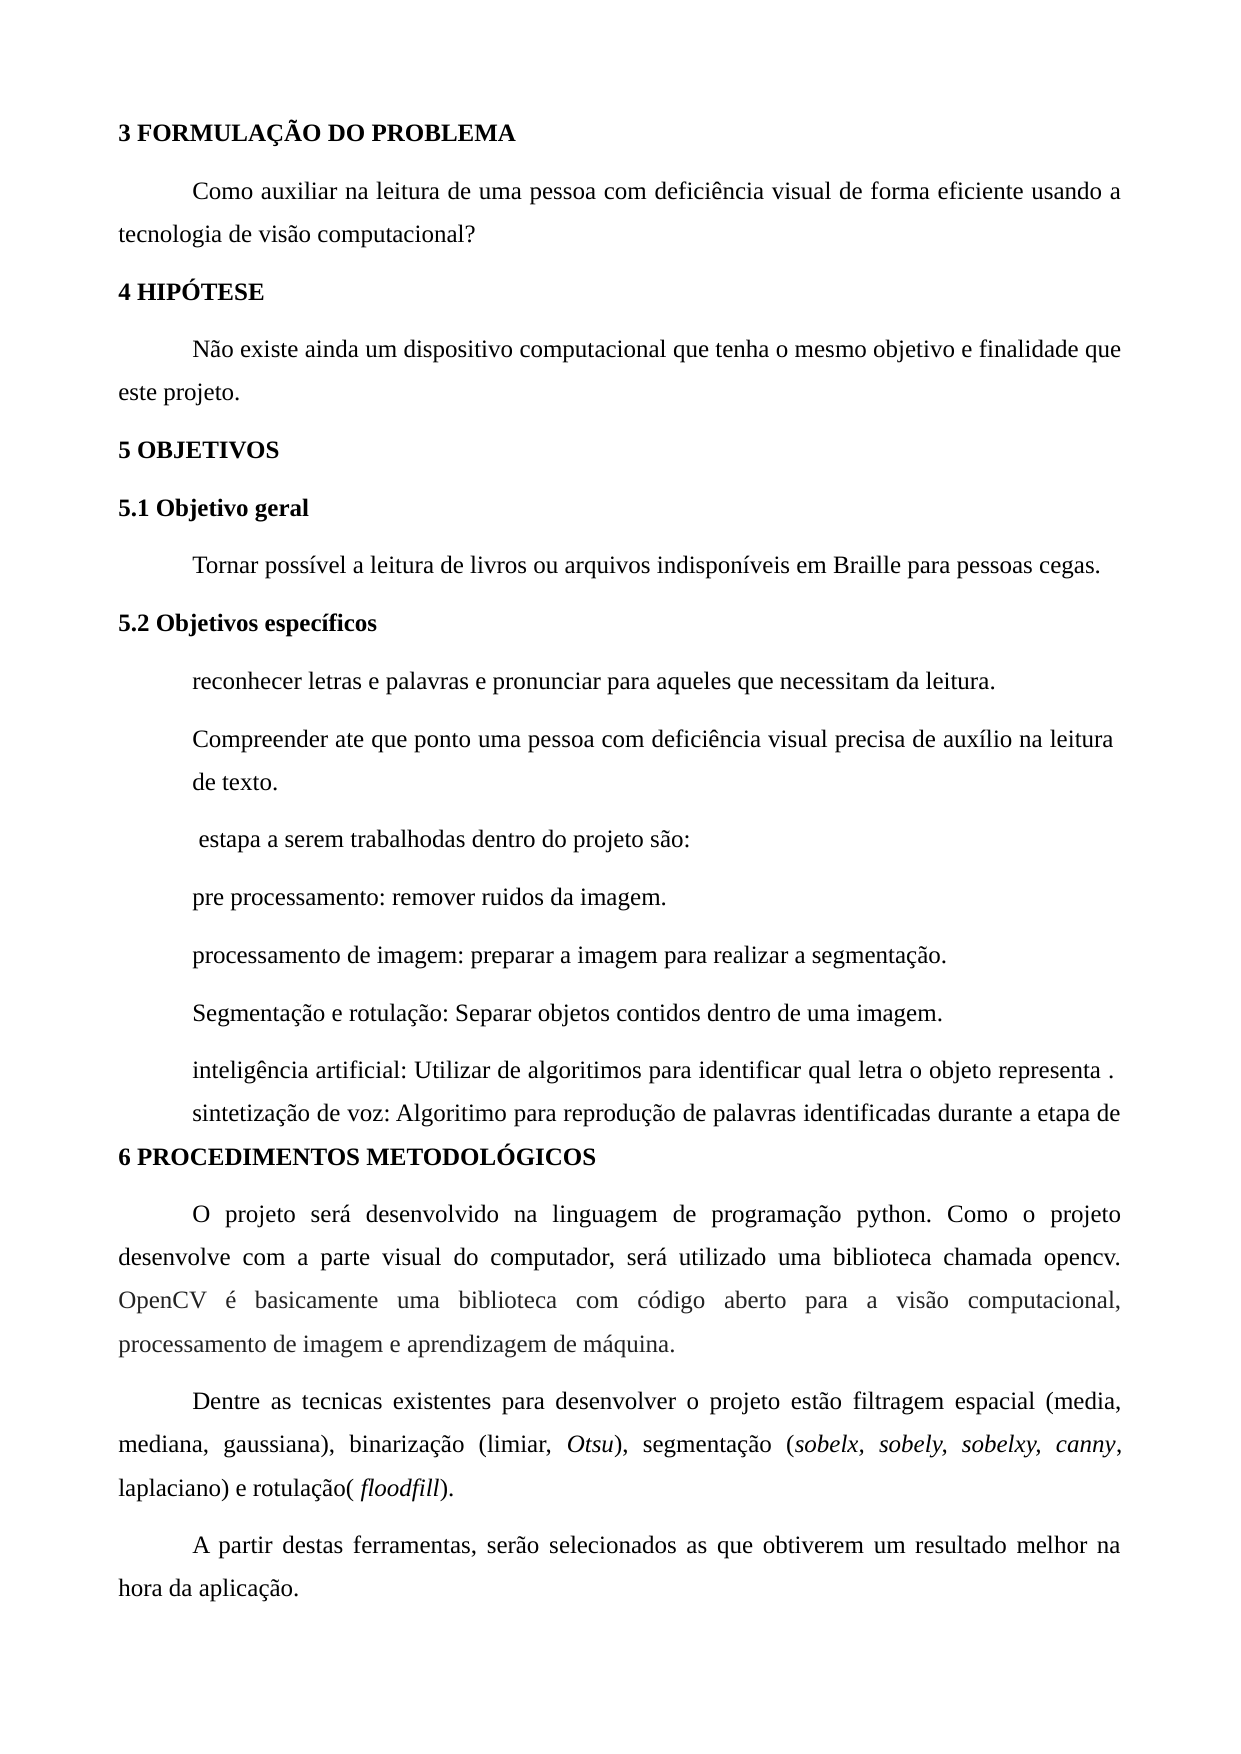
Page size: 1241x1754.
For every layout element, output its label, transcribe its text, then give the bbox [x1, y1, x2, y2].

text processamento de imagem: preparar a imagem para realizar a segmentação. [118, 940, 1122, 969]
text Segmentação e rotulação: Separar objetos contidos dentro de uma imagem. [118, 998, 1122, 1026]
text Não existe ainda um dispositivo computacional que tenha o mesmo objetivo e finalidade que este projeto. [118, 334, 1122, 406]
text 5 OBJETIVOS [118, 435, 1122, 464]
text pre processamento: remover ruidos da imagem. [118, 882, 1122, 911]
text Como auxiliar na leitura de uma pessoa com deficiência visual de forma eficiente usando a tecnologia de visão computacional? [118, 176, 1122, 248]
text 5.2 Objetivos específicos [118, 608, 1122, 637]
text estapa a serem trabalhodas dentro do projeto são: [118, 824, 1122, 853]
text Tornar possível a leitura de livros ou arquivos indisponíveis em Braille para pessoas cegas. [118, 551, 1122, 579]
text 3 FORMULAÇÃO DO PROBLEMA [118, 118, 1122, 147]
text Dentre as tecnicas existentes para desenvolver o projeto estão filtragem espacial (media, mediana, gaussiana), binarização (limiar, Otsu), segmentação (sobelx, sobely, sobelxy, canny, laplaciano) e rotulação( floodfill). [118, 1386, 1122, 1501]
text Compreender ate que ponto uma pessoa com deficiência visual precisa de auxílio na leitura de texto. [118, 724, 1122, 796]
text A partir destas ferramentas, serão selecionados as que obtiverem um resultado melhor na hora da aplicação. [118, 1530, 1122, 1602]
text 4 HIPÓTESE [118, 277, 1122, 305]
text inteligência artificial: Utilizar de algoritimos para identificar qual letra o objeto representa . sintetização de voz: Algoritimo para reprodução de palavras identificadas durante a etapa de 6 PROCEDIMENTOS METODOLÓGICOS [118, 1055, 1122, 1170]
text reconhecer letras e palavras e pronunciar para aqueles que necessitam da leitura. [118, 666, 1122, 695]
text 5.1 Objetivo geral [118, 493, 1122, 522]
text O projeto será desenvolvido na linguagem de programação python. Como o projeto desenvolve com a parte visual do computador, será utilizado uma biblioteca chamada opencv. OpenCV é basicamente uma biblioteca com código aberto para a visão computacional, processamento de imagem e aprendizagem de máquina. [118, 1199, 1122, 1357]
